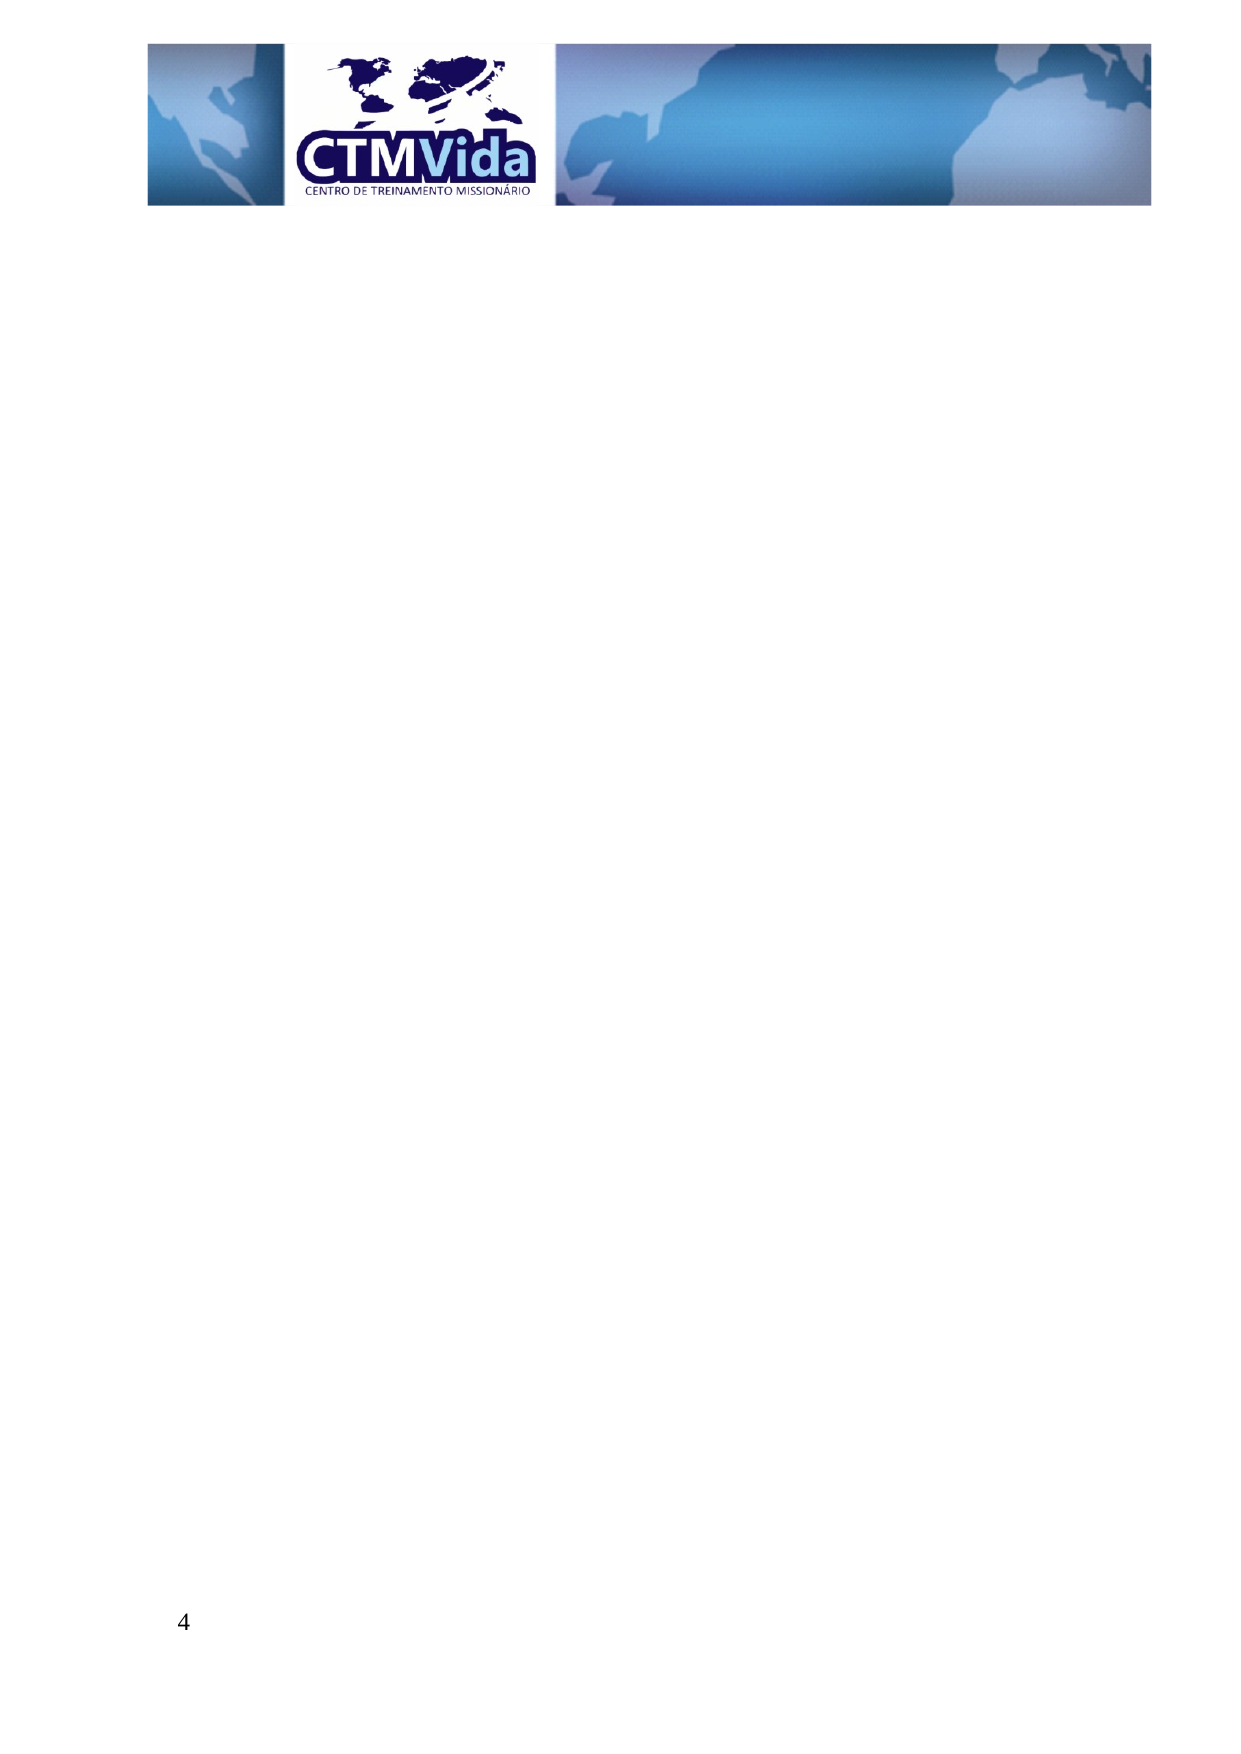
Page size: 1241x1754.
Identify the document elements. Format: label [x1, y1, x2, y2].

picture [147, 43, 1152, 206]
